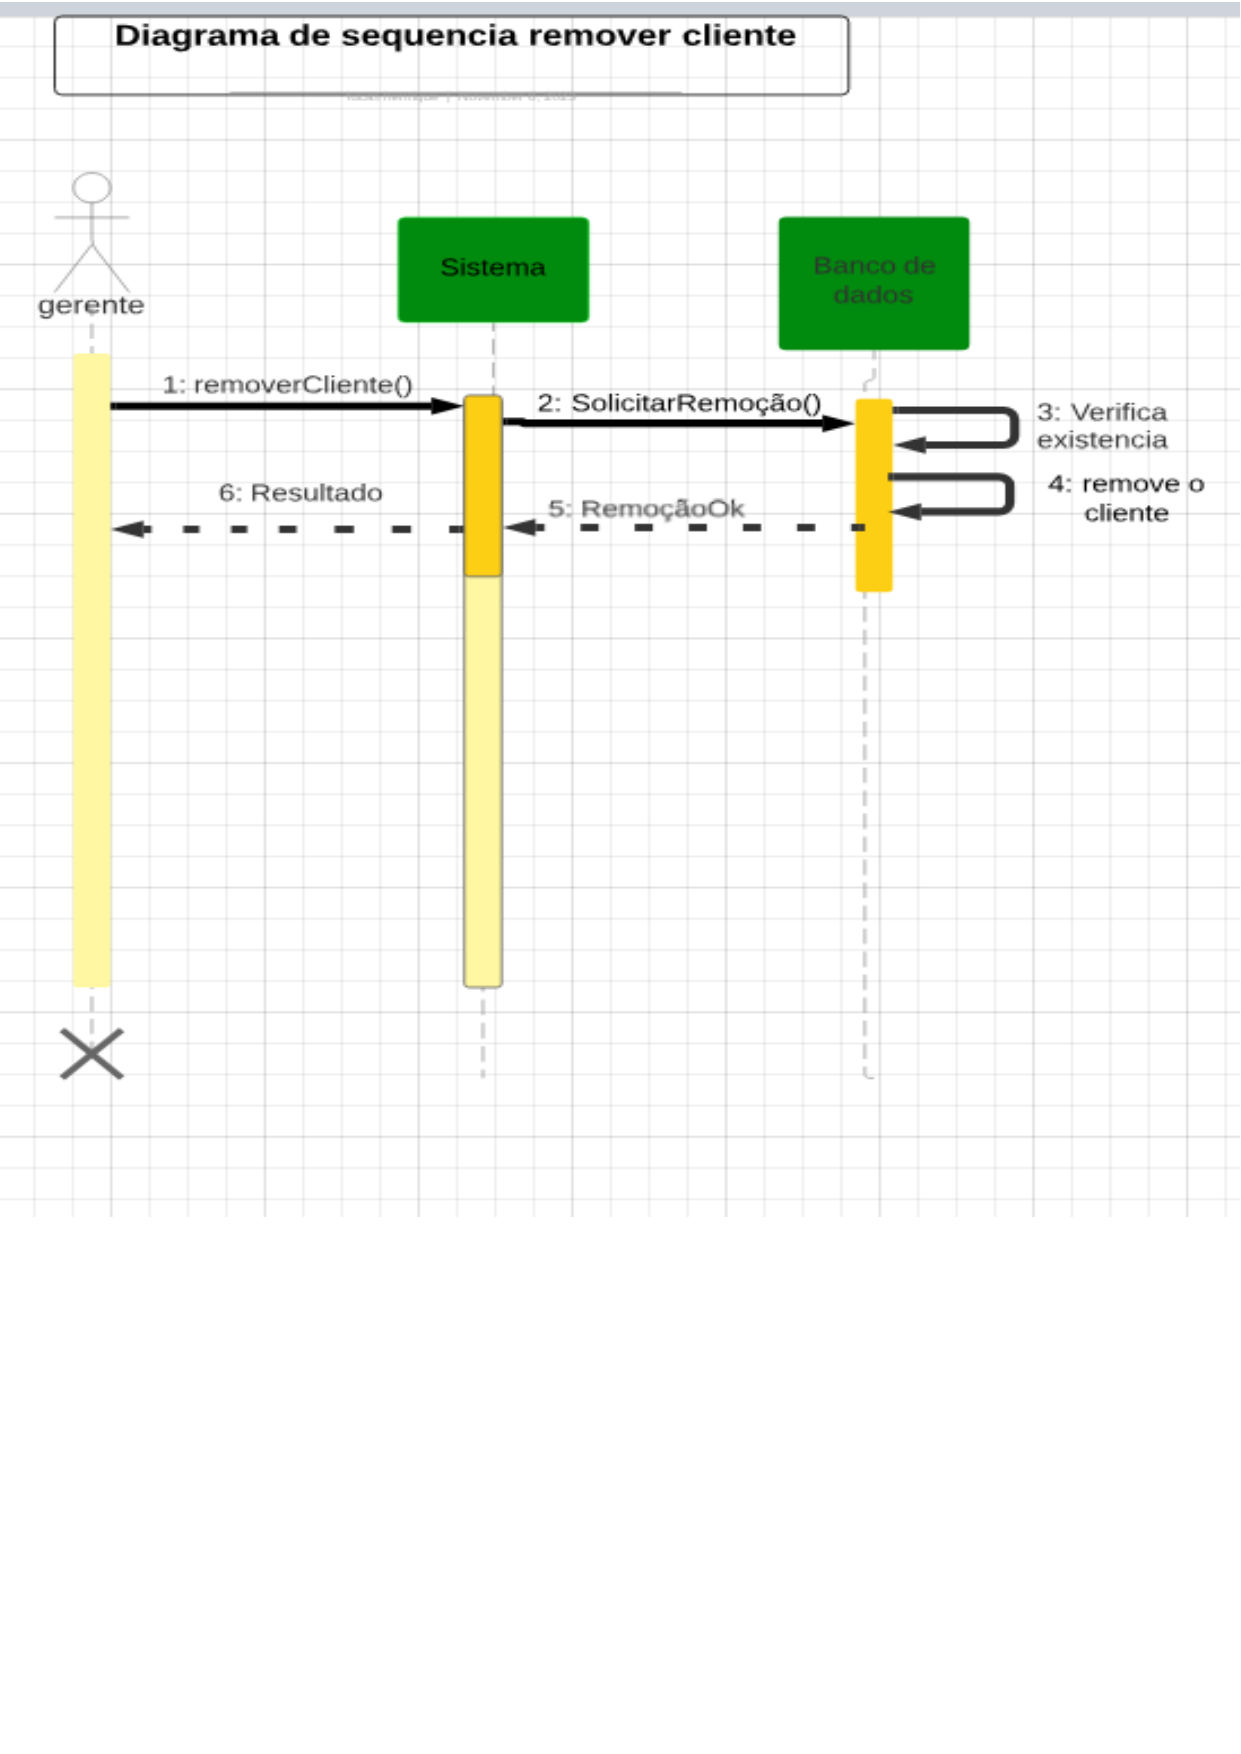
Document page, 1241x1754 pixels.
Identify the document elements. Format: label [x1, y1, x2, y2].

picture [0, 2, 1241, 1217]
